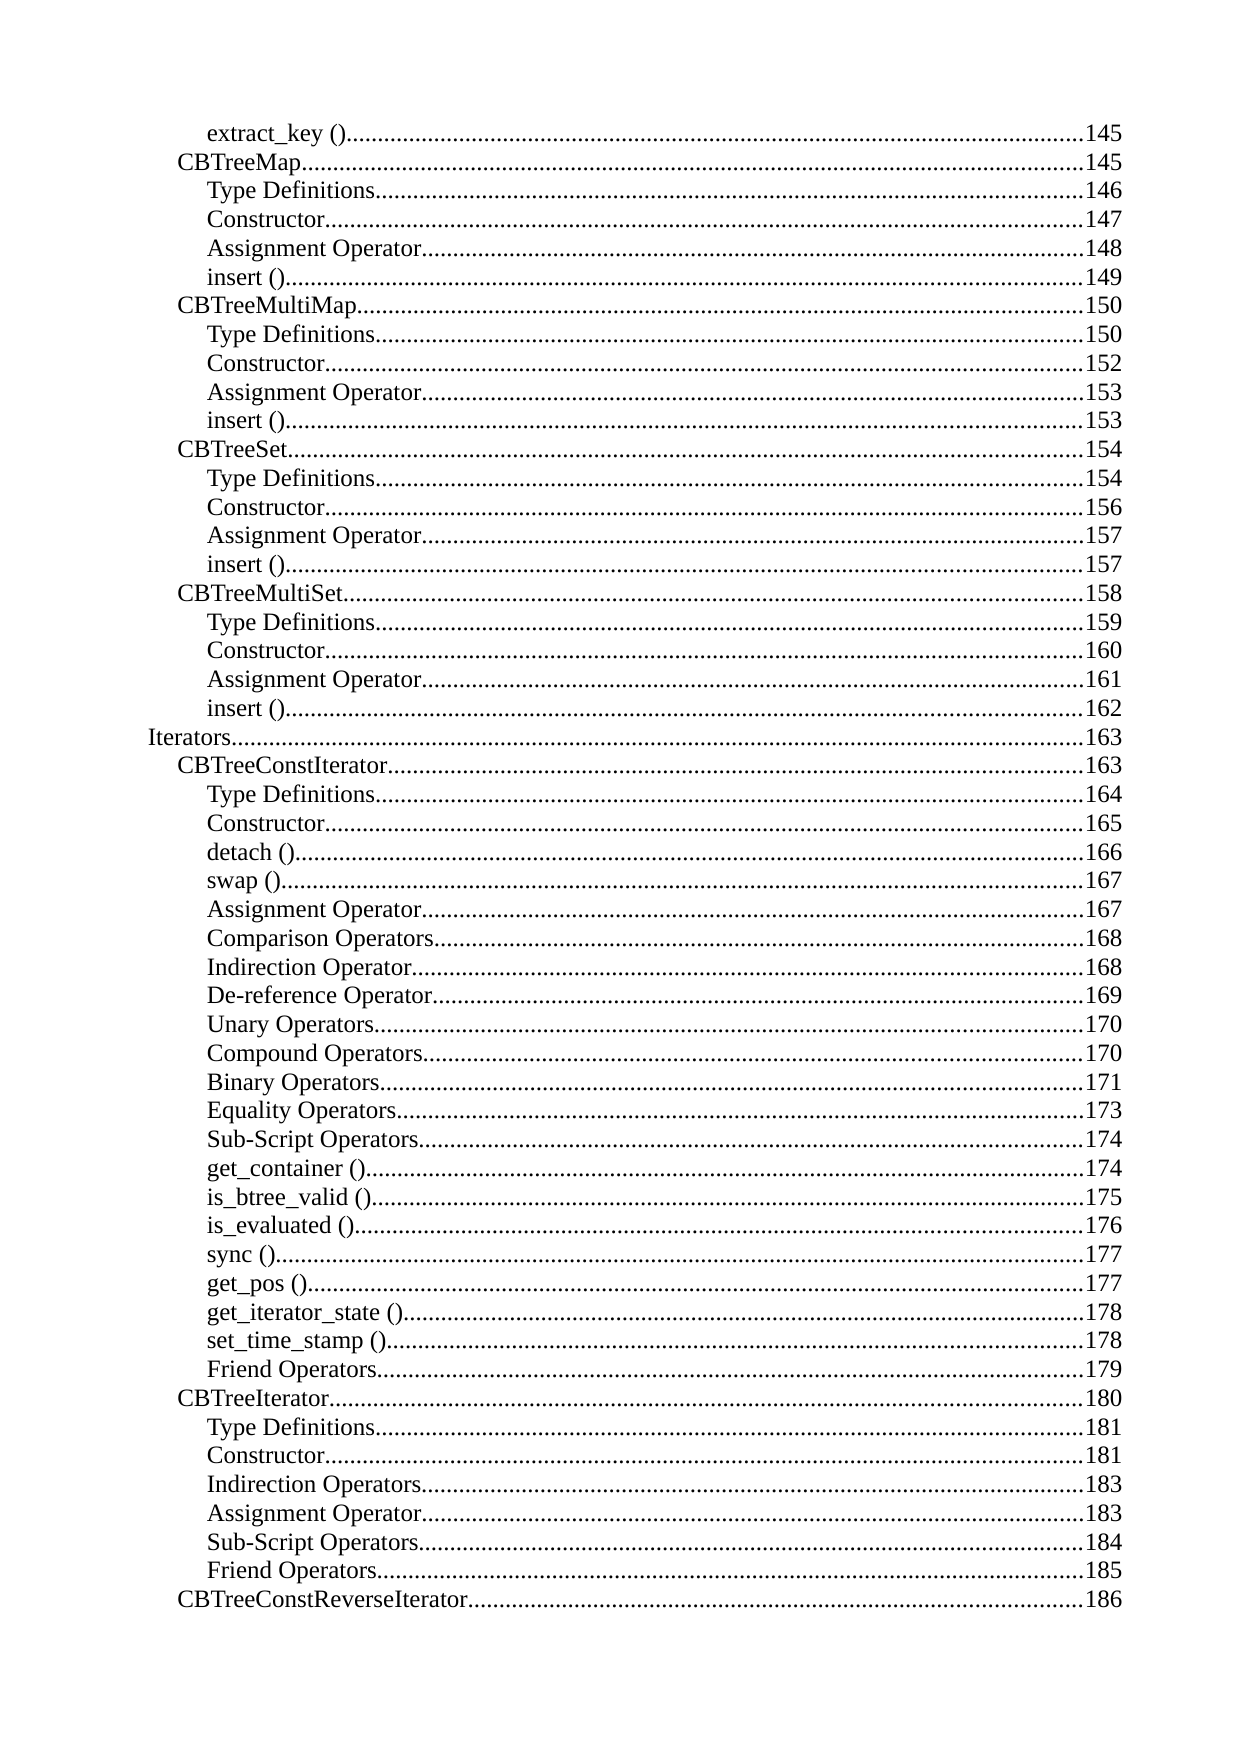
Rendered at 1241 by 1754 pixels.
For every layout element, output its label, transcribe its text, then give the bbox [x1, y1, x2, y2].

text Indirection Operator 168 [207, 952, 1122, 981]
text Assignment Operator 153 [207, 377, 1122, 406]
text insert () 149 [207, 262, 1122, 291]
text CBTreeMultiMap 150 [177, 291, 1122, 319]
text CBTreeConstIterator 163 [177, 751, 1122, 779]
text detach () 166 [207, 837, 1122, 866]
text get_pos () 177 [207, 1268, 1122, 1297]
text get_iterator_state () 178 [207, 1297, 1122, 1326]
text Constructor 181 [207, 1441, 1122, 1469]
text is_btree_valid () 175 [207, 1182, 1122, 1211]
text get_container () 174 [207, 1153, 1122, 1182]
text extract_key () 145 [207, 118, 1122, 147]
text Constructor 165 [207, 808, 1122, 837]
text CBTreeMultiSet 158 [177, 578, 1122, 607]
text Friend Operators 179 [207, 1354, 1122, 1383]
text CBTreeConstReverseIterator 186 [177, 1584, 1122, 1613]
text Sub-Script Operators 174 [207, 1124, 1122, 1153]
text Assignment Operator 167 [207, 894, 1122, 923]
text CBTreeMap 145 [177, 147, 1122, 176]
text insert () 157 [207, 549, 1122, 578]
text Type Definitions 164 [207, 779, 1122, 808]
text Assignment Operator 161 [207, 664, 1122, 693]
text Binary Operators 171 [207, 1067, 1122, 1096]
text Type Definitions 146 [207, 176, 1122, 204]
text sync () 177 [207, 1239, 1122, 1268]
text Equality Operators 173 [207, 1096, 1122, 1124]
text Unary Operators 170 [207, 1009, 1122, 1038]
text Assignment Operator 157 [207, 521, 1122, 549]
text Assignment Operator 148 [207, 233, 1122, 262]
text Friend Operators 185 [207, 1556, 1122, 1584]
text swap () 167 [207, 866, 1122, 894]
text Assignment Operator 183 [207, 1498, 1122, 1527]
text CBTreeIterator 180 [177, 1383, 1122, 1412]
text is_evaluated () 176 [207, 1211, 1122, 1239]
text set_time_stamp () 178 [207, 1326, 1122, 1354]
text Constructor 156 [207, 492, 1122, 521]
text Type Definitions 150 [207, 319, 1122, 348]
text Constructor 160 [207, 636, 1122, 664]
text De-reference Operator 169 [207, 981, 1122, 1009]
text Type Definitions 154 [207, 463, 1122, 492]
text Type Definitions 181 [207, 1412, 1122, 1441]
text Compound Operators 170 [207, 1038, 1122, 1067]
text insert () 162 [207, 693, 1122, 722]
text Constructor 147 [207, 204, 1122, 233]
text insert () 153 [207, 406, 1122, 434]
text Indirection Operators 183 [207, 1469, 1122, 1498]
text Comparison Operators 168 [207, 923, 1122, 952]
text Iterators 163 [148, 722, 1122, 751]
text Sub-Script Operators 184 [207, 1527, 1122, 1556]
text Type Definitions 159 [207, 607, 1122, 636]
text CBTreeSet 154 [177, 434, 1122, 463]
text Constructor 152 [207, 348, 1122, 377]
